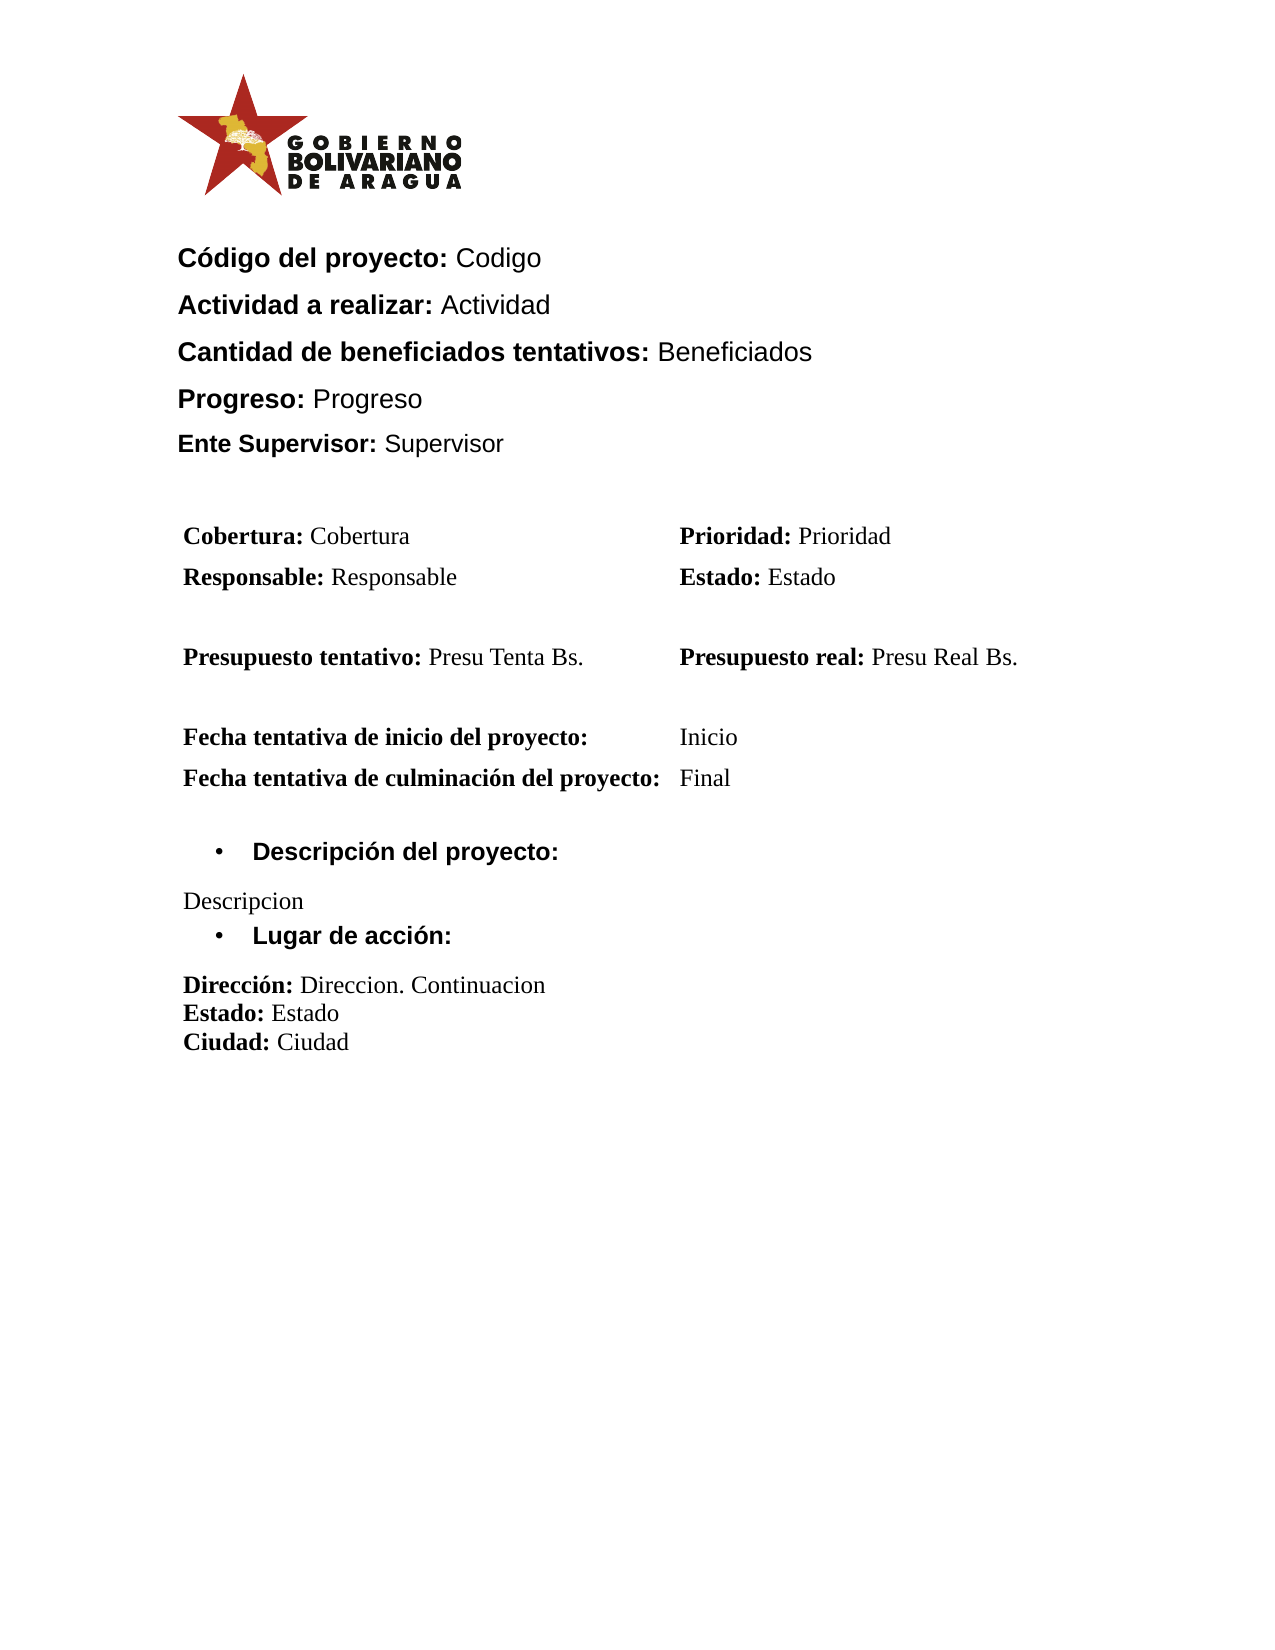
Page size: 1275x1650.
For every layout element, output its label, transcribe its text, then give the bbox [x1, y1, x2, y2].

table_cell [674, 797, 1098, 837]
text Ente Supervisor: Supervisor [177, 429, 1098, 458]
table_cell Presupuesto tentativo: Presu Tenta Bs. [177, 636, 674, 677]
table_cell Presupuesto real: Presu Real Bs. [674, 636, 1098, 677]
table_cell [177, 596, 674, 636]
table_cell [674, 596, 1098, 636]
table_header Dirección: Direccion. Continuacion Estado: Estado Ciudad: Ciudad [177, 964, 1098, 1062]
picture [177, 73, 462, 196]
table_cell [177, 797, 674, 837]
table_cell [177, 677, 674, 717]
text Cantidad de beneficiados tentativos: Beneficiados [177, 336, 1098, 367]
text Actividad a realizar: Actividad [177, 289, 1098, 320]
list Lugar de acción: [215, 921, 1098, 950]
table_header Cobertura: Cobertura [177, 516, 674, 556]
table_cell Responsable: Responsable [177, 556, 674, 596]
table_header Descripcion [177, 881, 1098, 921]
text Progreso: Progreso [177, 383, 1098, 414]
table_cell Final [674, 757, 1098, 797]
table_cell Fecha tentativa de culminación del proyecto: [177, 757, 674, 797]
table_cell Fecha tentativa de inicio del proyecto: [177, 717, 674, 757]
list Descripción del proyecto: [215, 837, 1098, 866]
table_cell [674, 677, 1098, 717]
table_header Prioridad: Prioridad [674, 516, 1098, 556]
text Código del proyecto: Codigo [177, 242, 1098, 273]
table_cell Estado: Estado [674, 556, 1098, 596]
table_cell Inicio [674, 717, 1098, 757]
